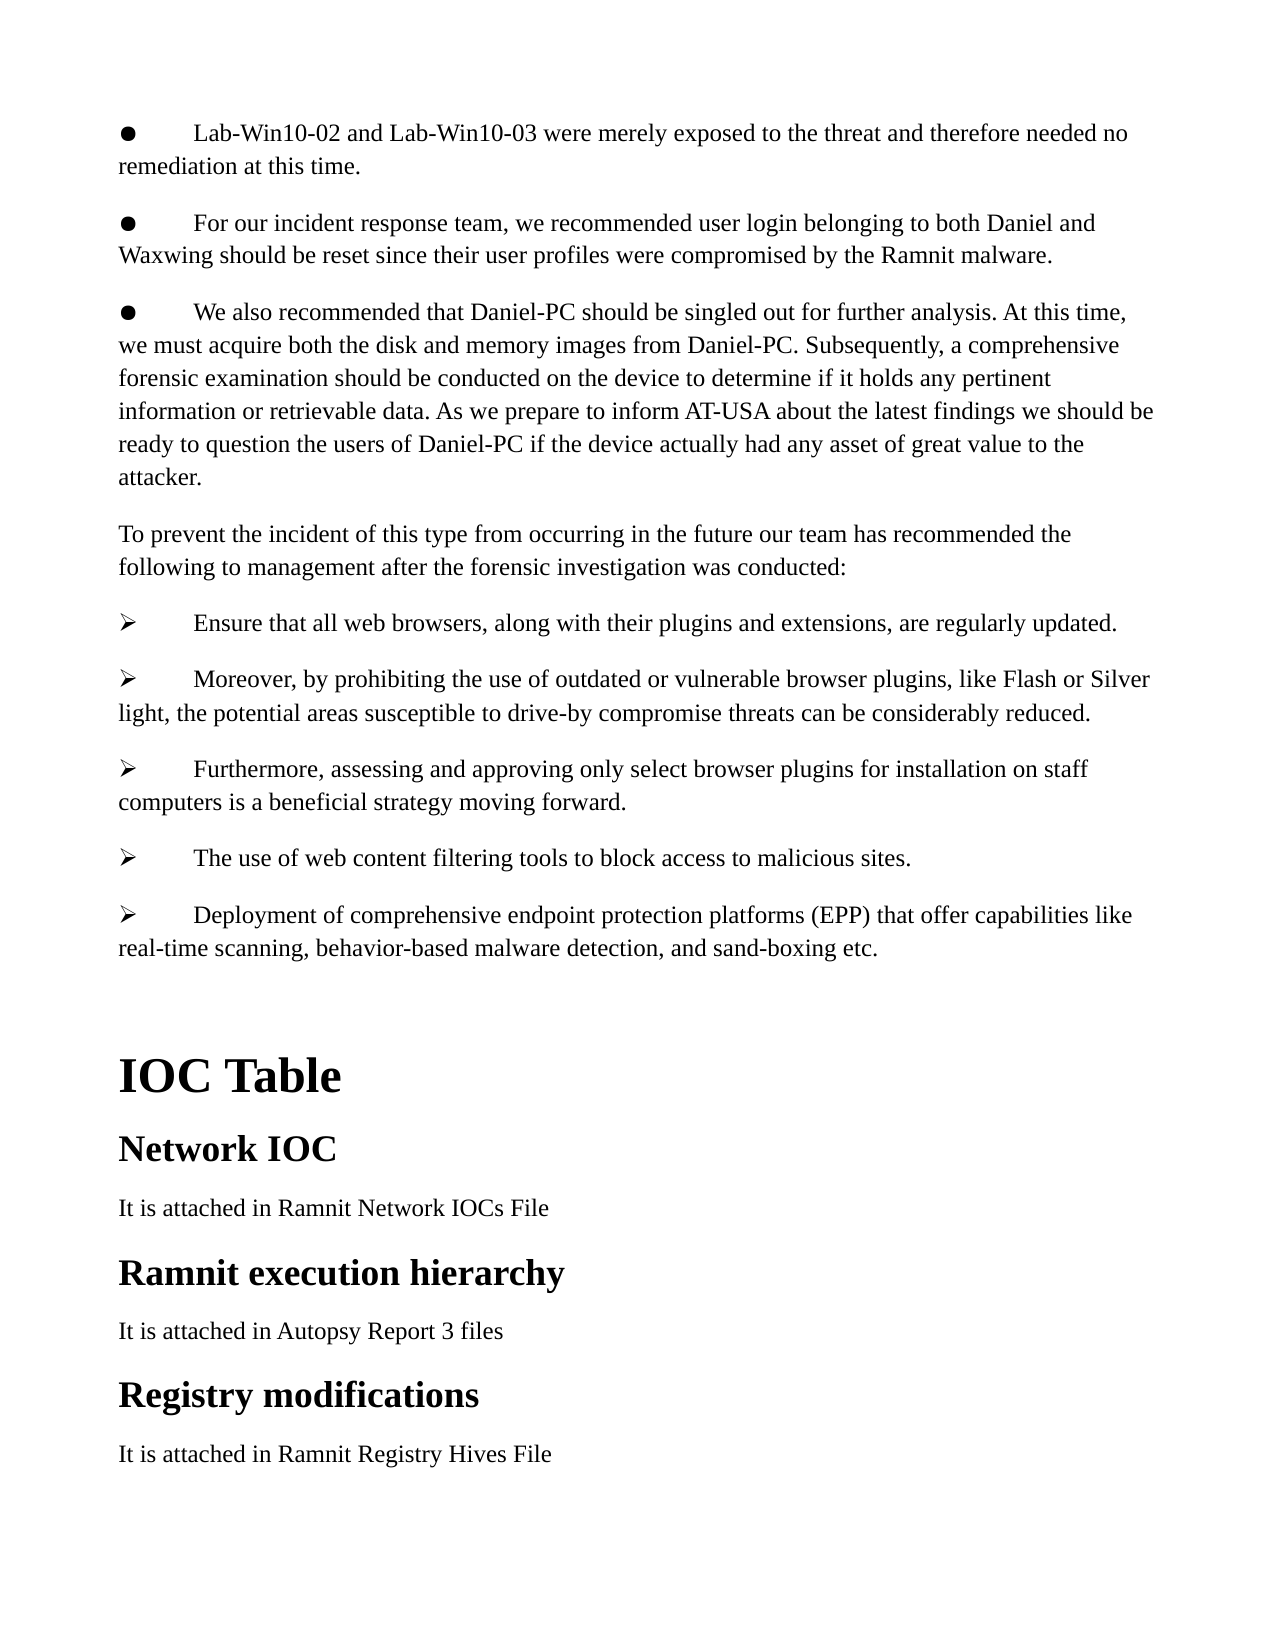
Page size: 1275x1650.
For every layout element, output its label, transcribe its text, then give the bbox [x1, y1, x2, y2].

list We also recommended that Daniel-PC should be singled out for further analysis. At this time, we must acquire both the disk and memory images from Daniel-PC. Subsequently, a comprehensive forensic examination should be conducted on the device to determine if it holds any pertinent information or retrievable data. As we prepare to inform AT-USA about the latest findings we should be ready to question the users of Daniel-PC if the device actually had any asset of great value to the attacker. [118, 297, 1157, 491]
subtitle IOC Table [118, 1046, 1157, 1103]
text It is attached in Ramnit Network IOCs File [118, 1193, 1157, 1222]
text It is attached in Autopsy Report 3 files [118, 1316, 1157, 1345]
list For our incident response team, we recommended user login belonging to both Daniel and Waxwing should be reset since their user profiles were compromised by the Ramnit malware. [118, 208, 1157, 269]
subtitle Network IOC [118, 1127, 1157, 1170]
list Moreover, by prohibiting the use of outdated or vulnerable browser plugins, like Flash or Silver light, the potential areas susceptible to drive-by compromise threats can be considerably reduced. [118, 664, 1157, 726]
list Lab-Win10-02 and Lab-Win10-03 were merely exposed to the threat and therefore needed no remediation at this time. [118, 118, 1157, 180]
text To prevent the incident of this type from occurring in the future our team has recommended the following to management after the forensic investigation was conducted: [118, 519, 1157, 580]
text It is attached in Ramnit Registry Hives File [118, 1439, 1157, 1468]
list Furthermore, assessing and approving only select browser plugins for installation on staff computers is a beneficial strategy moving forward. [118, 754, 1157, 816]
subtitle Ramnit execution hierarchy [118, 1250, 1157, 1293]
list The use of web content filtering tools to block access to malicious sites. [118, 843, 1157, 872]
subtitle Registry modifications [118, 1373, 1157, 1416]
list Ensure that all web browsers, along with their plugins and extensions, are regularly updated. [118, 608, 1157, 637]
list Deployment of comprehensive endpoint protection platforms (EPP) that offer capabilities like real-time scanning, behavior-based malware detection, and sand-boxing etc. [118, 900, 1157, 962]
